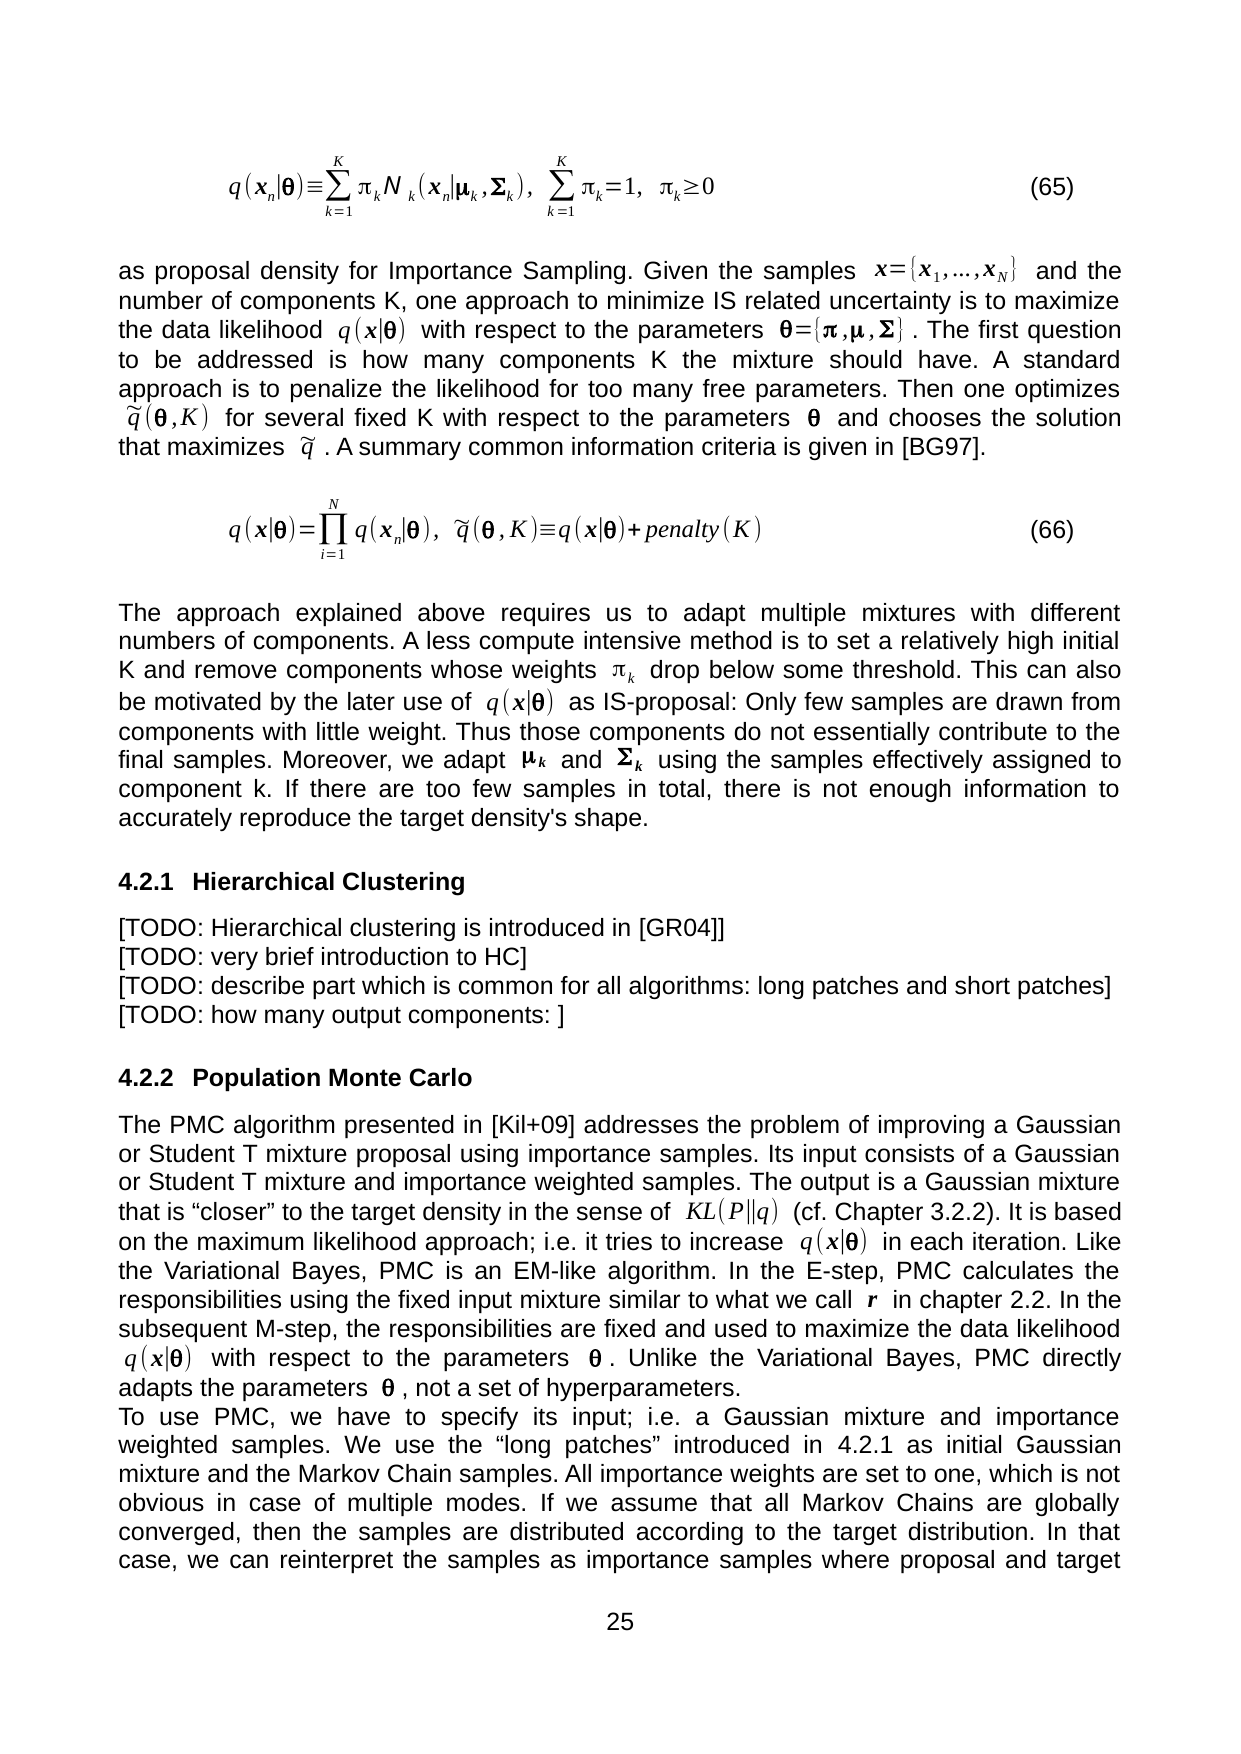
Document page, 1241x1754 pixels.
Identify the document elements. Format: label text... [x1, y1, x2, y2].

table_header (66) [1024, 490, 1123, 569]
subtitle Hierarchical Clustering [118, 867, 1122, 895]
table_header [118, 490, 217, 569]
text as proposal density for Importance Sampling. Given the samples and the number of components K, one approach to minimize IS related uncertainty is to maximize the data likelihood with respect to the parameters . The first question to be addressed is how many components K the mixture should have. A standard approach is to penalize the likelihood for too many free parameters. Then one optimizes for several fixed K with respect to the parameters and chooses the solution that maximizes . A summary common information criteria is given in [BG97]. [118, 254, 1122, 461]
text To use PMC, we have to specify its input; i.e. a Gaussian mixture and importance weighted samples. We use the “long patches” introduced in 4.2.1 as initial Gaussian mixture and the Markov Chain samples. All importance weights are set to one, which is not obvious in case of multiple modes. If we assume that all Markov Chains are globally converged, then the samples are distributed according to the target distribution. In that case, we can reinterpret the samples as importance samples where proposal and target [118, 1401, 1122, 1574]
text [TODO: Hierarchical clustering is introduced in [GR04]] [118, 913, 1122, 942]
table_header [217, 147, 1024, 226]
text The PMC algorithm presented in [Kil+09] addresses the problem of improving a Gaussian or Student T mixture proposal using importance samples. Its input consists of a Gaussian or Student T mixture and importance weighted samples. The output is a Gaussian mixture that is “closer” to the target density in the sense of (cf. Chapter 3.2.2). It is based on the maximum likelihood approach; i.e. it tries to increase in each iteration. Like the Variational Bayes, PMC is an EM-like algorithm. In the E-step, PMC calculates the responsibilities using the fixed input mixture similar to what we call in chapter 2.2. In the subsequent M-step, the responsibilities are fixed and used to maximize the data likelihood with respect to the parameters . Unlike the Variational Bayes, PMC directly adapts the parameters , not a set of hyperparameters. [118, 1110, 1122, 1401]
text [TODO: how many output components: ] [118, 999, 1122, 1028]
text [TODO: very brief introduction to HC] [118, 942, 1122, 971]
text [TODO: describe part which is common for all algorithms: long patches and short patches] [118, 971, 1122, 999]
text The approach explained above requires us to adapt multiple mixtures with different numbers of components. A less compute intensive method is to set a relatively high initial K and remove components whose weights drop below some threshold. This can also be motivated by the later use of as IS-proposal: Only few samples are drawn from components with little weight. Thus those components do not essentially contribute to the final samples. Moreover, we adapt and using the samples effectively assigned to component k. If there are too few samples in total, there is not enough information to accurately reproduce the target density's shape. [118, 597, 1122, 832]
table_header [217, 490, 1024, 569]
subtitle Population Monte Carlo [118, 1063, 1122, 1092]
table_header (65) [1024, 147, 1123, 226]
table_header [118, 147, 217, 226]
